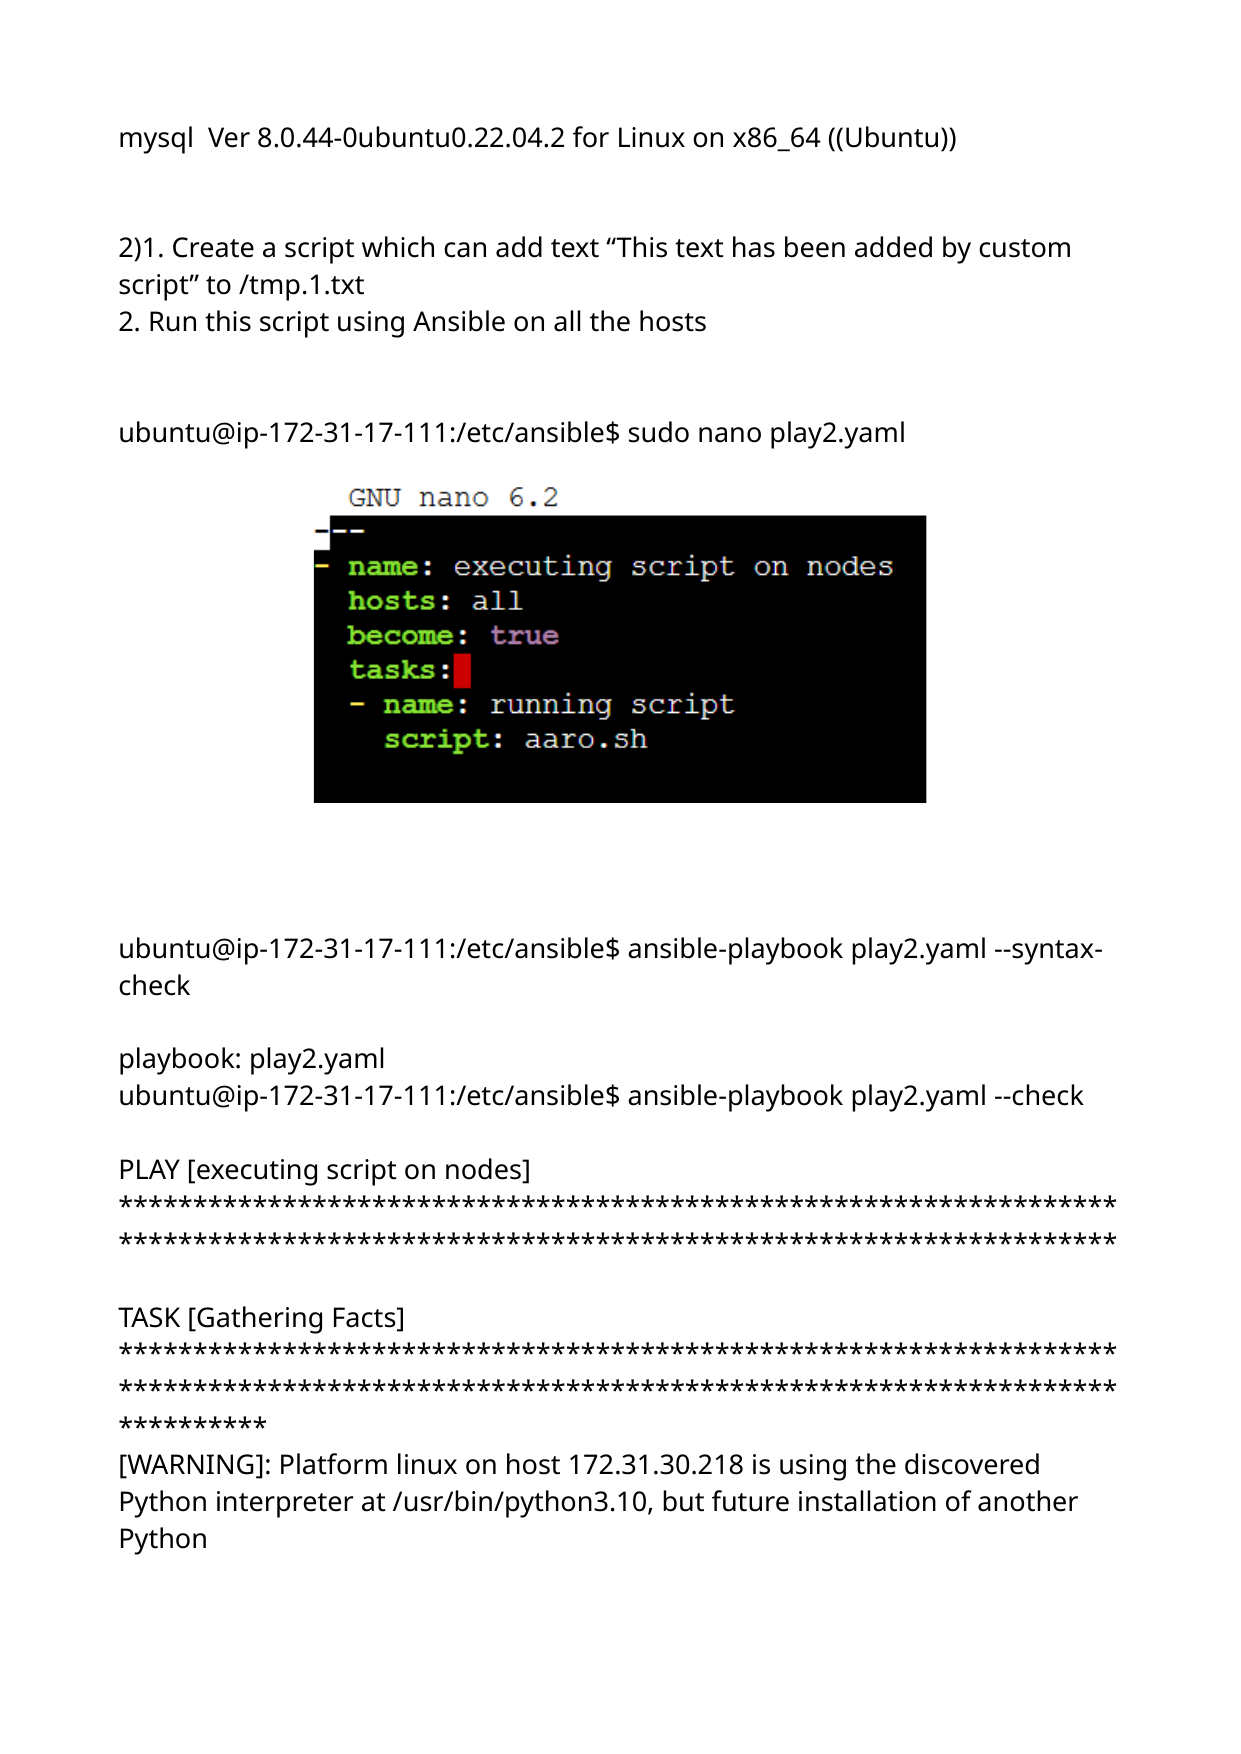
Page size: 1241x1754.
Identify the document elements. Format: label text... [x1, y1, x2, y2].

text script” to /tmp.1.txt [118, 266, 1122, 302]
text 2. Run this script using Ansible on all the hosts [118, 302, 1122, 339]
text playbook: play2.yaml [118, 1040, 1122, 1077]
text [WARNING]: Platform linux on host 172.31.30.218 is using the discovered Python interpreter at /usr/bin/python3.10, but future installation of another Python [118, 1446, 1122, 1556]
text ubuntu@ip-172-31-17-111:/etc/ansible$ ansible-playbook play2.yaml --syntax-check [118, 929, 1122, 1003]
picture [313, 486, 927, 803]
text ubuntu@ip-172-31-17-111:/etc/ansible$ sudo nano play2.yaml [118, 413, 1122, 450]
text ubuntu@ip-172-31-17-111:/etc/ansible$ ansible-playbook play2.yaml --check [118, 1077, 1122, 1114]
text TASK [Gathering Facts] ************************************************************************************************************************************************ [118, 1298, 1122, 1446]
text 2)1. Create a script which can add text “This text has been added by custom [118, 229, 1122, 266]
text PLAY [executing script on nodes] ************************************************************************************************************************************** [118, 1151, 1122, 1261]
text mysql Ver 8.0.44-0ubuntu0.22.04.2 for Linux on x86_64 ((Ubuntu)) [118, 118, 1122, 155]
